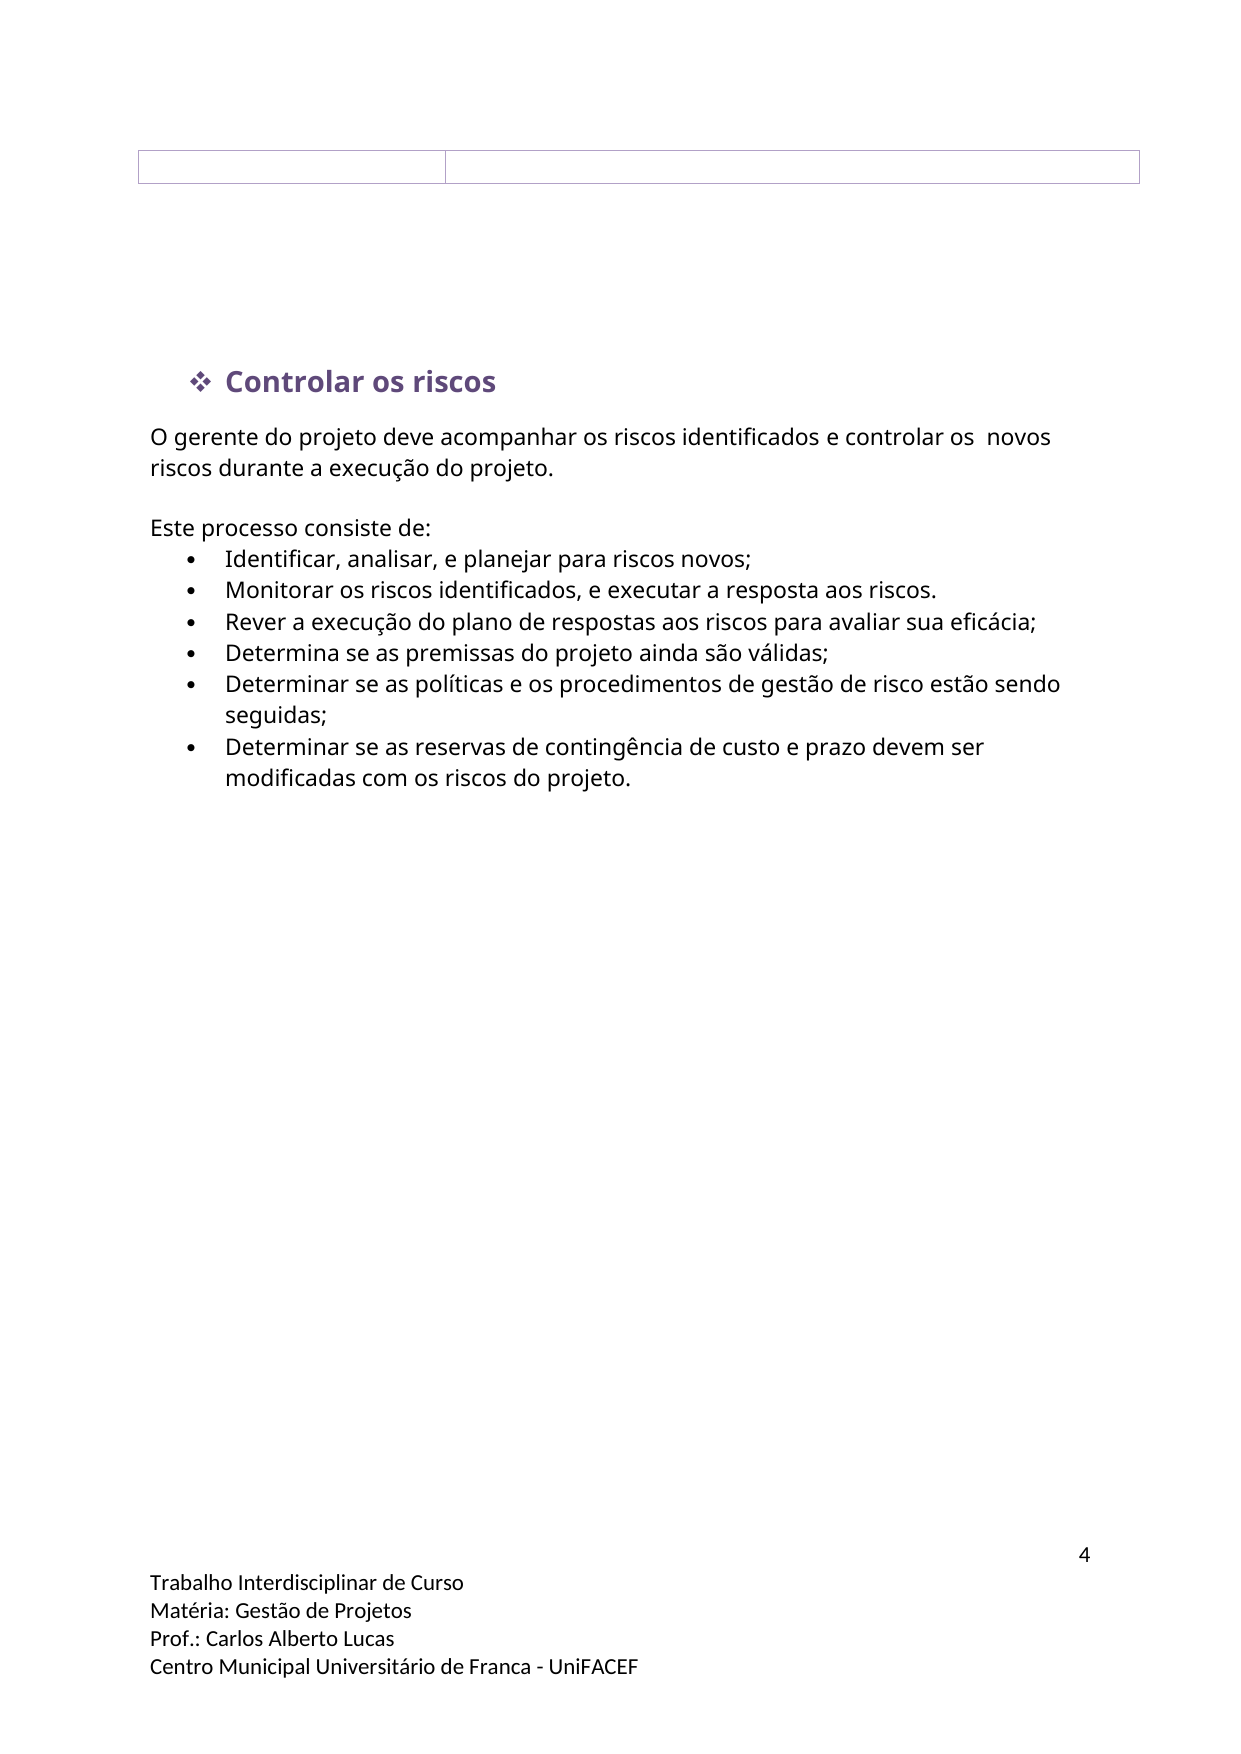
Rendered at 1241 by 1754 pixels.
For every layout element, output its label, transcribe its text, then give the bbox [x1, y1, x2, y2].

list Determinar se as reservas de contingência de custo e prazo devem ser modificadas com os riscos do projeto. [187, 730, 1090, 793]
list Identificar, analisar, e planejar para riscos novos; [187, 543, 1090, 574]
text Este processo consiste de: [150, 512, 1090, 543]
list Monitorar os riscos identificados, e executar a resposta aos riscos. [187, 574, 1090, 605]
table_cell [139, 151, 445, 182]
text O gerente do projeto deve acompanhar os riscos identificados e controlar os novos riscos durante a execução do projeto. [150, 421, 1090, 484]
list Determinar se as políticas e os procedimentos de gestão de risco estão sendo seguidas; [187, 668, 1090, 730]
list Determina se as premissas do projeto ainda são válidas; [187, 637, 1090, 668]
list Rever a execução do plano de respostas aos riscos para avaliar sua eficácia; [187, 605, 1090, 637]
subtitle Controlar os riscos [187, 361, 1090, 401]
table_cell [446, 151, 1139, 182]
